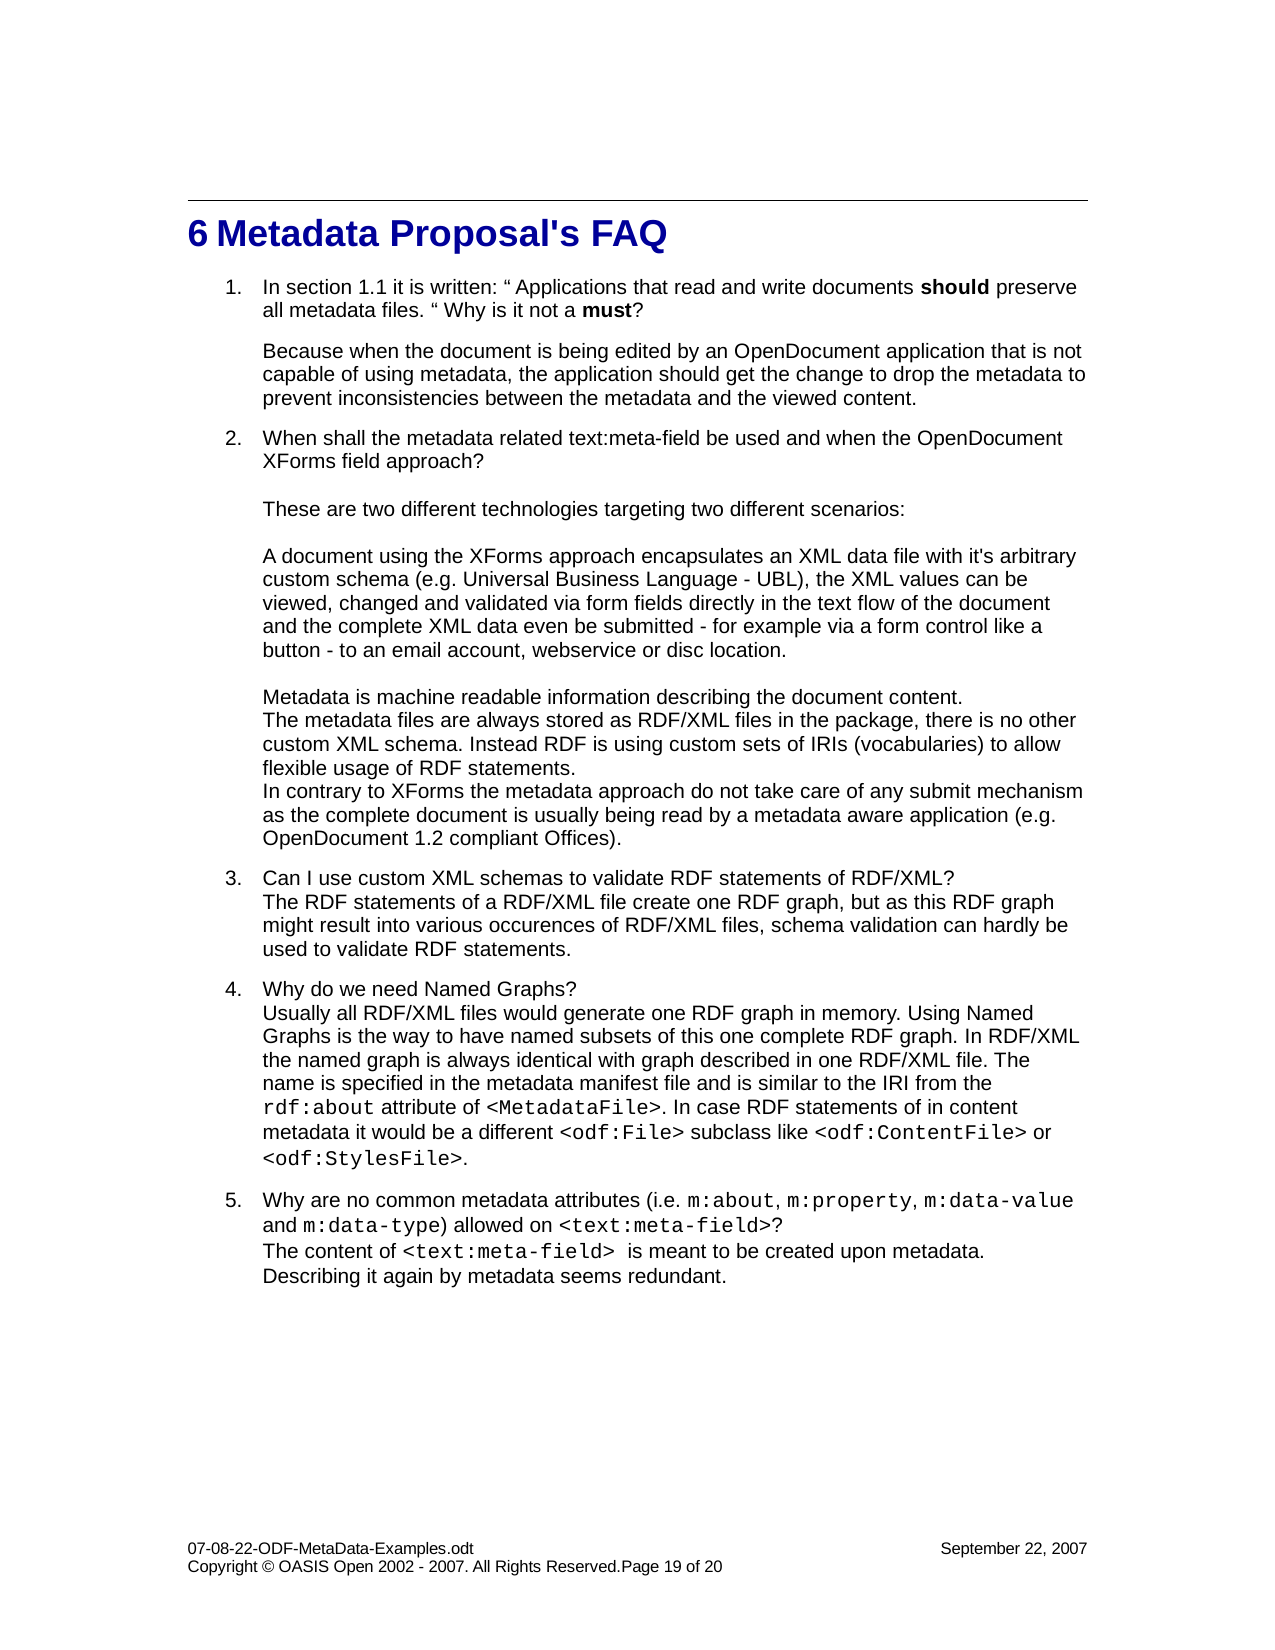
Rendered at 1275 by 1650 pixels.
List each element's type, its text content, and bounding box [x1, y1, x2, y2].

list When shall the metadata related text:meta-field be used and when the OpenDocument XForms field approach? These are two different technologies targeting two different scenarios: A document using the XForms approach encapsulates an XML data file with it's arbitrary custom schema (e.g. Universal Business Language - UBL), the XML values can be viewed, changed and validated via form fields directly in the text flow of the document and the complete XML data even be submitted - for example via a form control like a button - to an email account, webservice or disc location. Metadata is machine readable information describing the document content. The metadata files are always stored as RDF/XML files in the package, there is no other custom XML schema. Instead RDF is using custom sets of IRIs (vocabularies) to allow flexible usage of RDF statements. In contrary to XForms the metadata approach do not take care of any submit mechanism as the complete document is usually being read by a metadata aware application (e.g. OpenDocument 1.2 compliant Offices). [225, 426, 1088, 850]
list Because when the document is being edited by an OpenDocument application that is not capable of using metadata, the application should get the change to drop the metadata to prevent inconsistencies between the metadata and the viewed content. [225, 339, 1088, 410]
list Why do we need Named Graphs? Usually all RDF/XML files would generate one RDF graph in memory. Using Named Graphs is the way to have named subsets of this one complete RDF graph. In RDF/XML the named graph is always identical with graph described in one RDF/XML file. The name is specified in the metadata manifest file and is similar to the IRI from the rdf:about attribute of <MetadataFile>. In case RDF statements of in content metadata it would be a different <odf:File> subclass like <odf:ContentFile> or <odf:StylesFile>. [225, 978, 1088, 1172]
list Can I use custom XML schemas to validate RDF statements of RDF/XML? The RDF statements of a RDF/XML file create one RDF graph, but as this RDF graph might result into various occurences of RDF/XML files, schema validation can hardly be used to validate RDF statements. [225, 867, 1088, 961]
list In section 1.1 it is written: “ Applications that read and write documents should preserve all metadata files. “ Why is it not a must? [225, 275, 1088, 322]
list Why are no common metadata attributes (i.e. m:about, m:property, m:data-value and m:data-type) allowed on <text:meta-field>? The content of <text:meta-field> is meant to be created upon metadata. Describing it again by metadata seems redundant. [225, 1188, 1088, 1288]
subtitle Metadata Proposal's FAQ [187, 201, 1088, 254]
